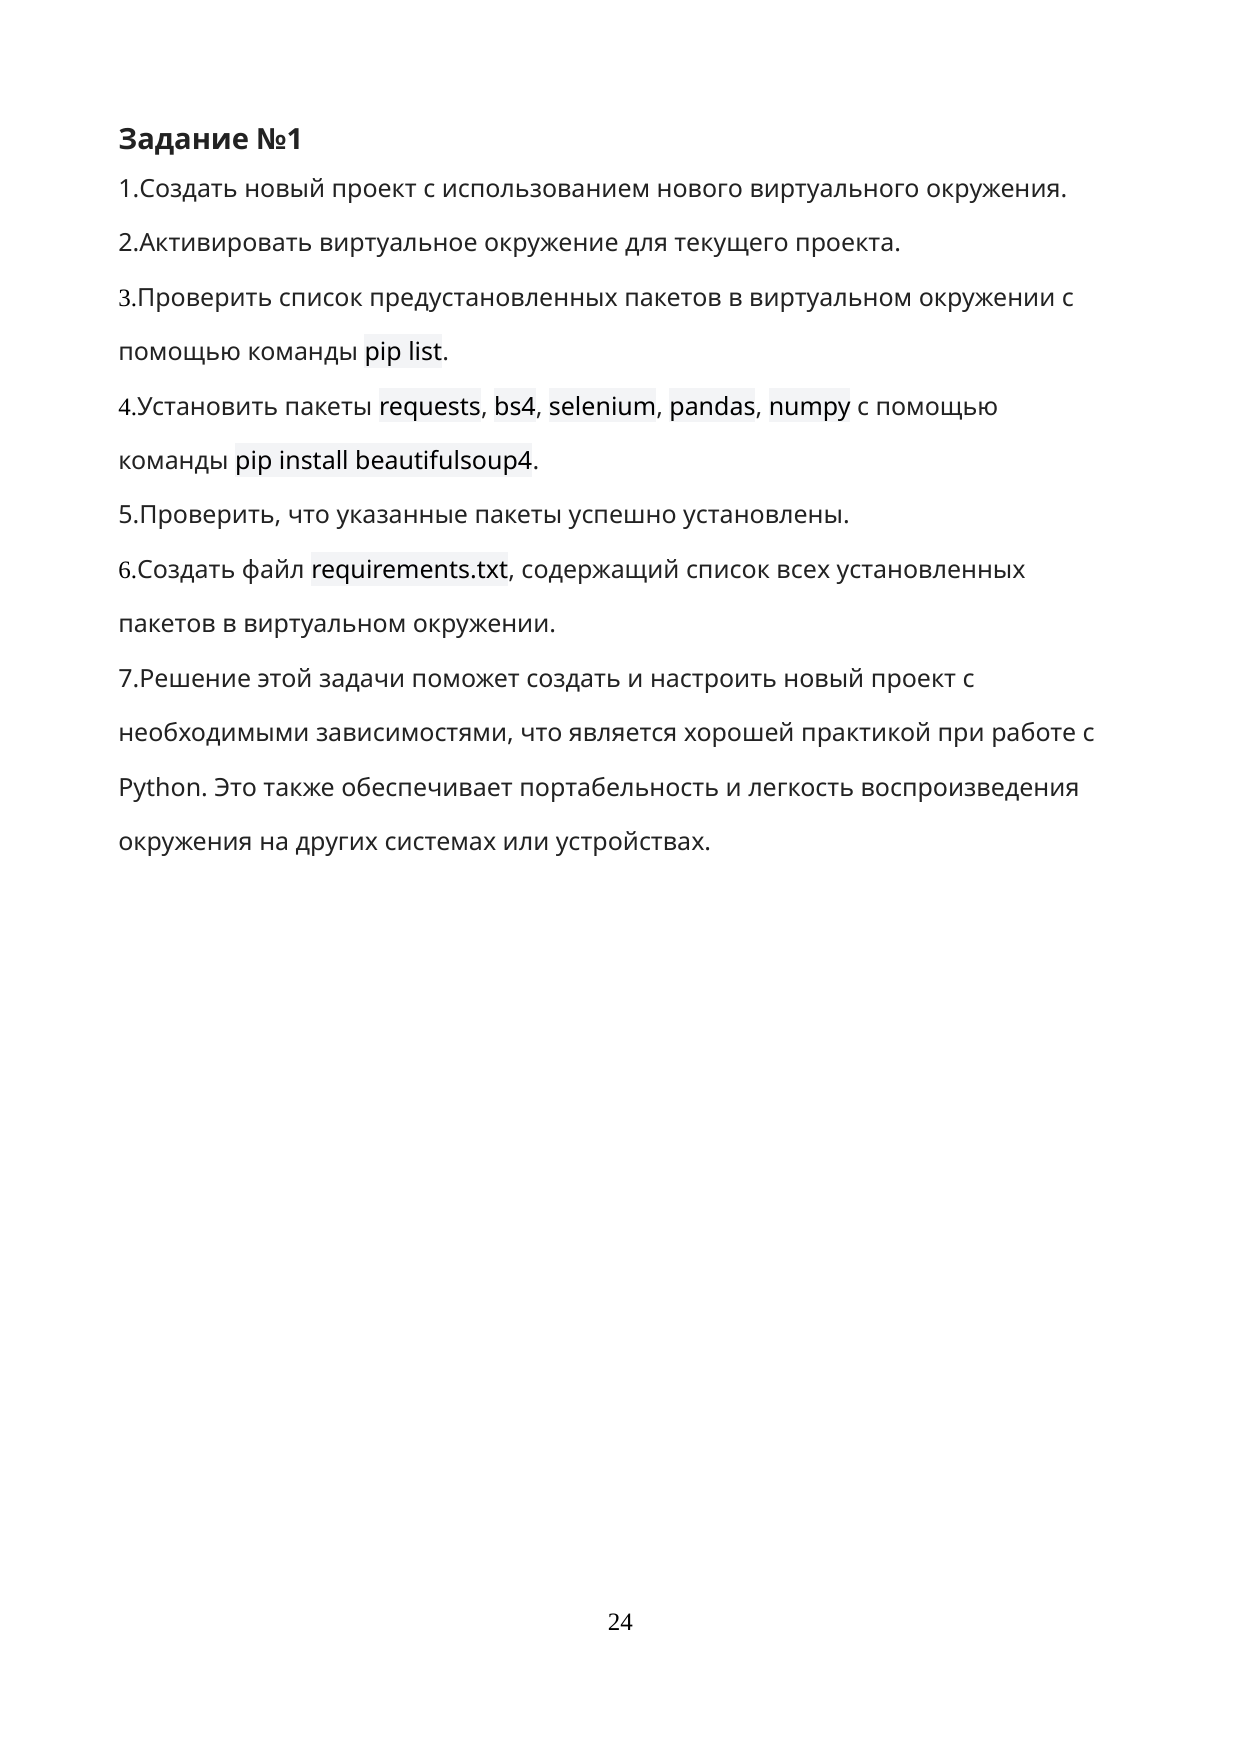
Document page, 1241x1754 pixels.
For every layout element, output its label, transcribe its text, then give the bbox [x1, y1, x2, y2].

list Решение этой задачи поможет создать и настроить новый проект с необходимыми зависимостями, что является хорошей практикой при работе с Python. Это также обеспечивает портабельность и легкость воспроизведения окружения на других системах или устройствах. [118, 661, 1122, 858]
list Проверить список предустановленных пакетов в виртуальном окружении с помощью команды pip list. [118, 279, 1122, 368]
subtitle Задание №1 [118, 118, 1122, 158]
list Активировать виртуальное окружение для текущего проекта. [118, 225, 1122, 259]
list Установить пакеты requests, bs4, selenium, pandas, numpy с помощью команды pip install beautifulsoup4. [118, 388, 1122, 477]
list Создать новый проект с использованием нового виртуального окружения. [118, 170, 1122, 204]
list Проверить, что указанные пакеты успешно установлены. [118, 497, 1122, 531]
list Создать файл requirements.txt, содержащий список всех установленных пакетов в виртуальном окружении. [118, 552, 1122, 640]
